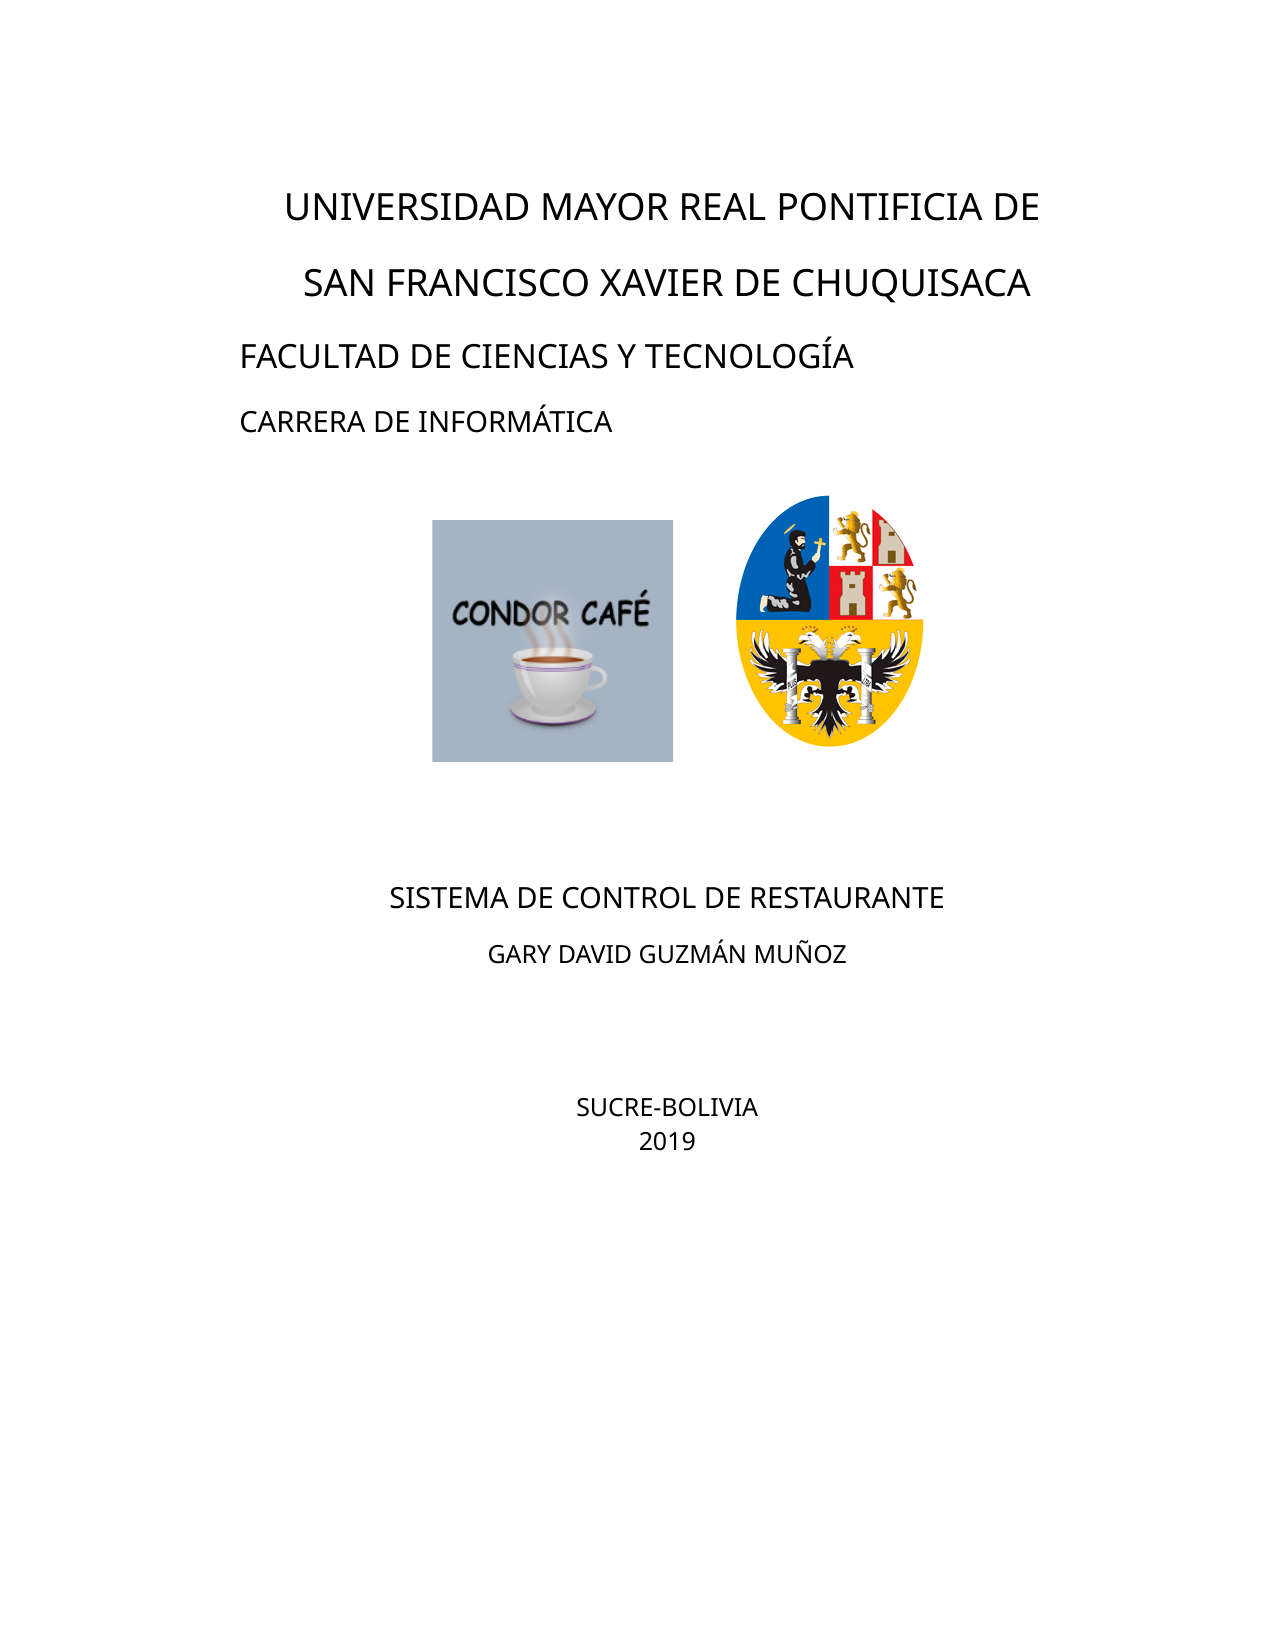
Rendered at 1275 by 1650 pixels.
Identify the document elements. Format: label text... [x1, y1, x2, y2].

picture [725, 486, 939, 762]
picture [432, 520, 674, 762]
text GARY DAVID GUZMÁN MUÑOZ [239, 937, 1095, 971]
text 2019 [239, 1124, 1095, 1158]
text SAN FRANCISCO XAVIER DE CHUQUISACA [239, 257, 1095, 308]
text FACULTAD DE CIENCIAS Y TECNOLOGÍA [239, 333, 1095, 379]
text CARRERA DE INFORMÁTICA [239, 401, 1095, 441]
text UNIVERSIDAD MAYOR REAL PONTIFICIA DE [239, 180, 1095, 231]
text SISTEMA DE CONTROL DE RESTAURANTE [239, 877, 1095, 917]
text SUCRE-BOLIVIA [239, 1090, 1095, 1124]
